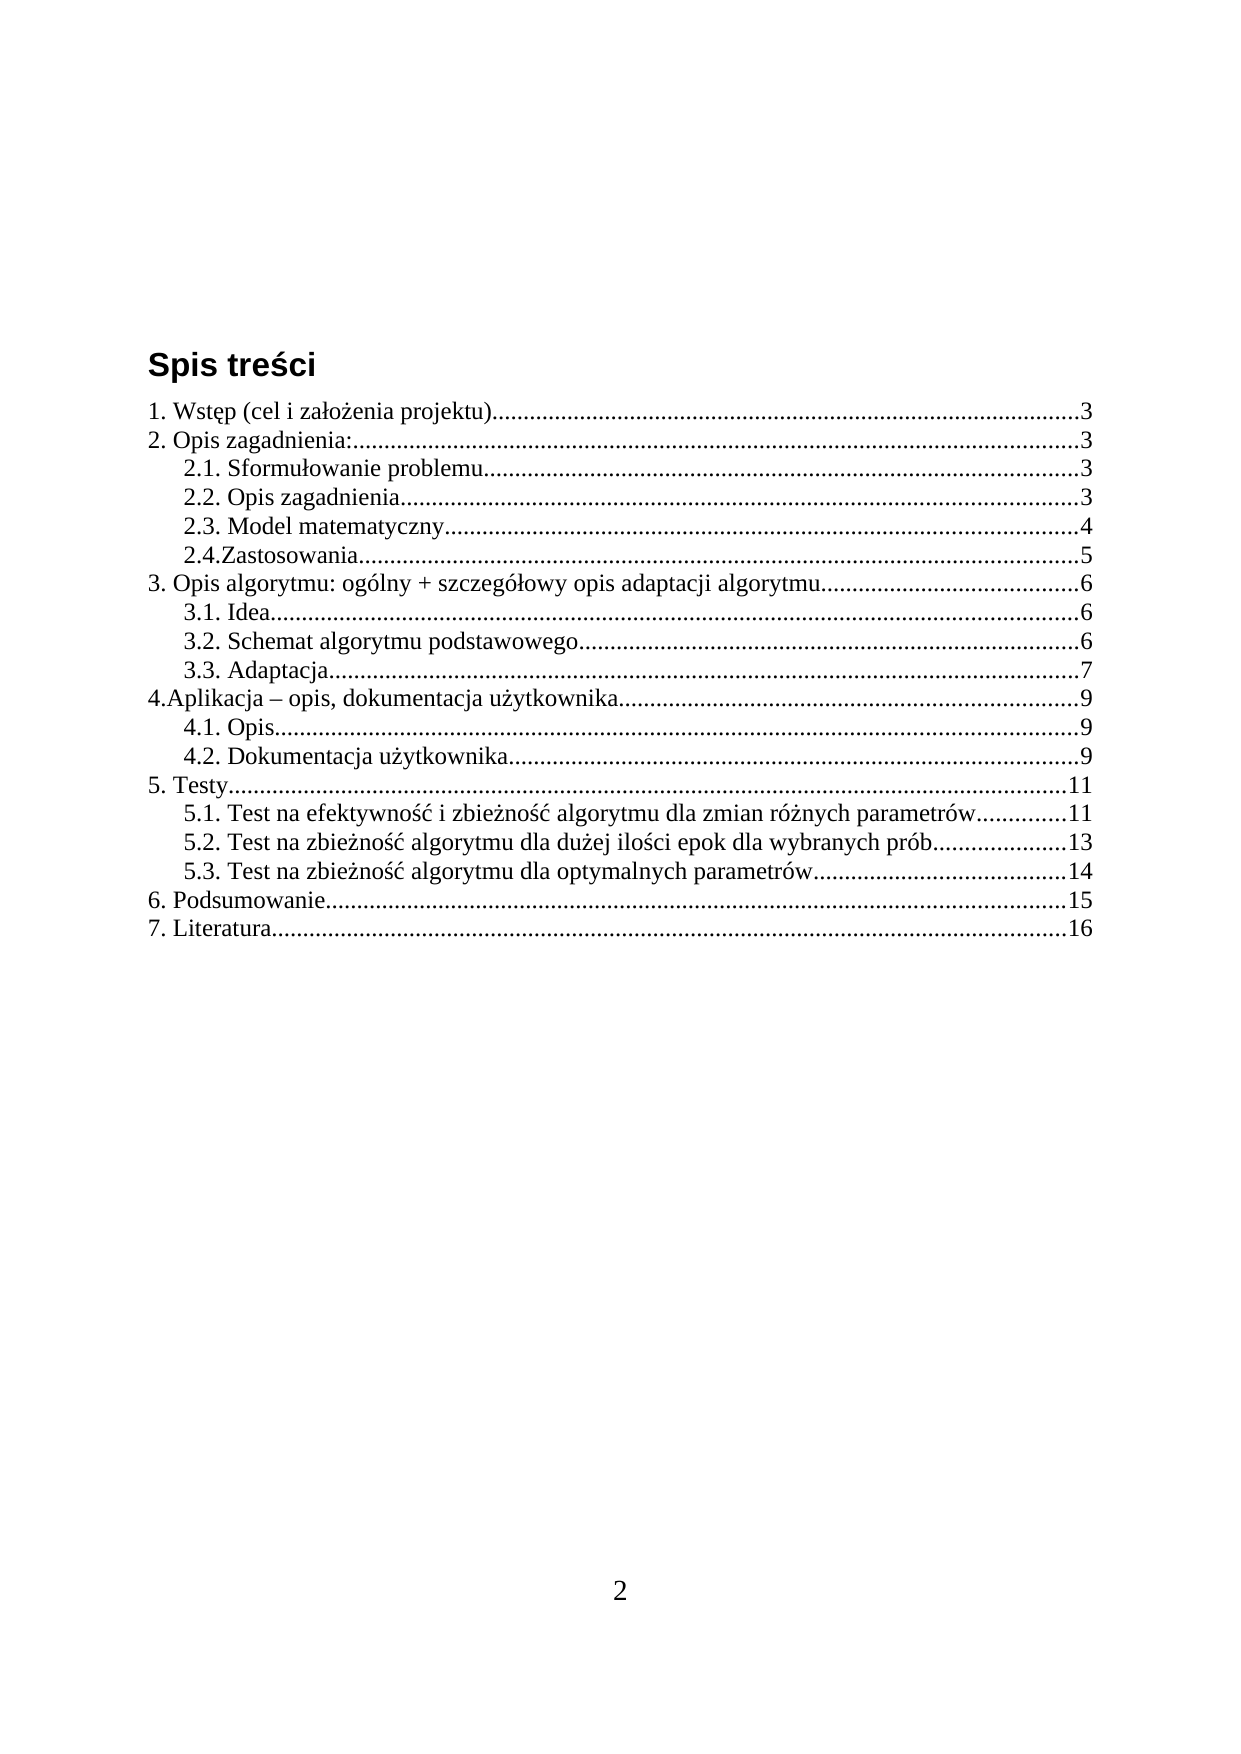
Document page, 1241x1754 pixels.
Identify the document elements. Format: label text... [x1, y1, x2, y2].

text 5.2. Test na zbieżność algorytmu dla dużej ilości epok dla wybranych prób 13 [177, 827, 1093, 856]
text 2.1. Sformułowanie problemu 3 [177, 453, 1093, 482]
text 5.1. Test na efektywność i zbieżność algorytmu dla zmian różnych parametrów 11 [177, 798, 1093, 827]
text 6. Podsumowanie 15 [148, 885, 1093, 913]
text 3.3. Adaptacja 7 [177, 655, 1093, 683]
text 2.4.Zastosowania 5 [177, 540, 1093, 568]
text 5.3. Test na zbieżność algorytmu dla optymalnych parametrów 14 [177, 856, 1093, 885]
text 3. Opis algorytmu: ogólny + szczegółowy opis adaptacji algorytmu 6 [148, 568, 1093, 597]
subtitle Spis treści [148, 345, 1093, 383]
text 2.3. Model matematyczny 4 [177, 511, 1093, 540]
text 4.1. Opis 9 [177, 712, 1093, 741]
text 4.Aplikacja – opis, dokumentacja użytkownika 9 [148, 683, 1093, 712]
text 5. Testy 11 [148, 770, 1093, 798]
text 2. Opis zagadnienia: 3 [148, 425, 1093, 453]
text 4.2. Dokumentacja użytkownika 9 [177, 741, 1093, 770]
text 2.2. Opis zagadnienia 3 [177, 482, 1093, 511]
text 1. Wstęp (cel i założenia projektu) 3 [148, 396, 1093, 425]
text 3.2. Schemat algorytmu podstawowego 6 [177, 626, 1093, 655]
text 3.1. Idea 6 [177, 597, 1093, 626]
text 7. Literatura 16 [148, 913, 1093, 942]
